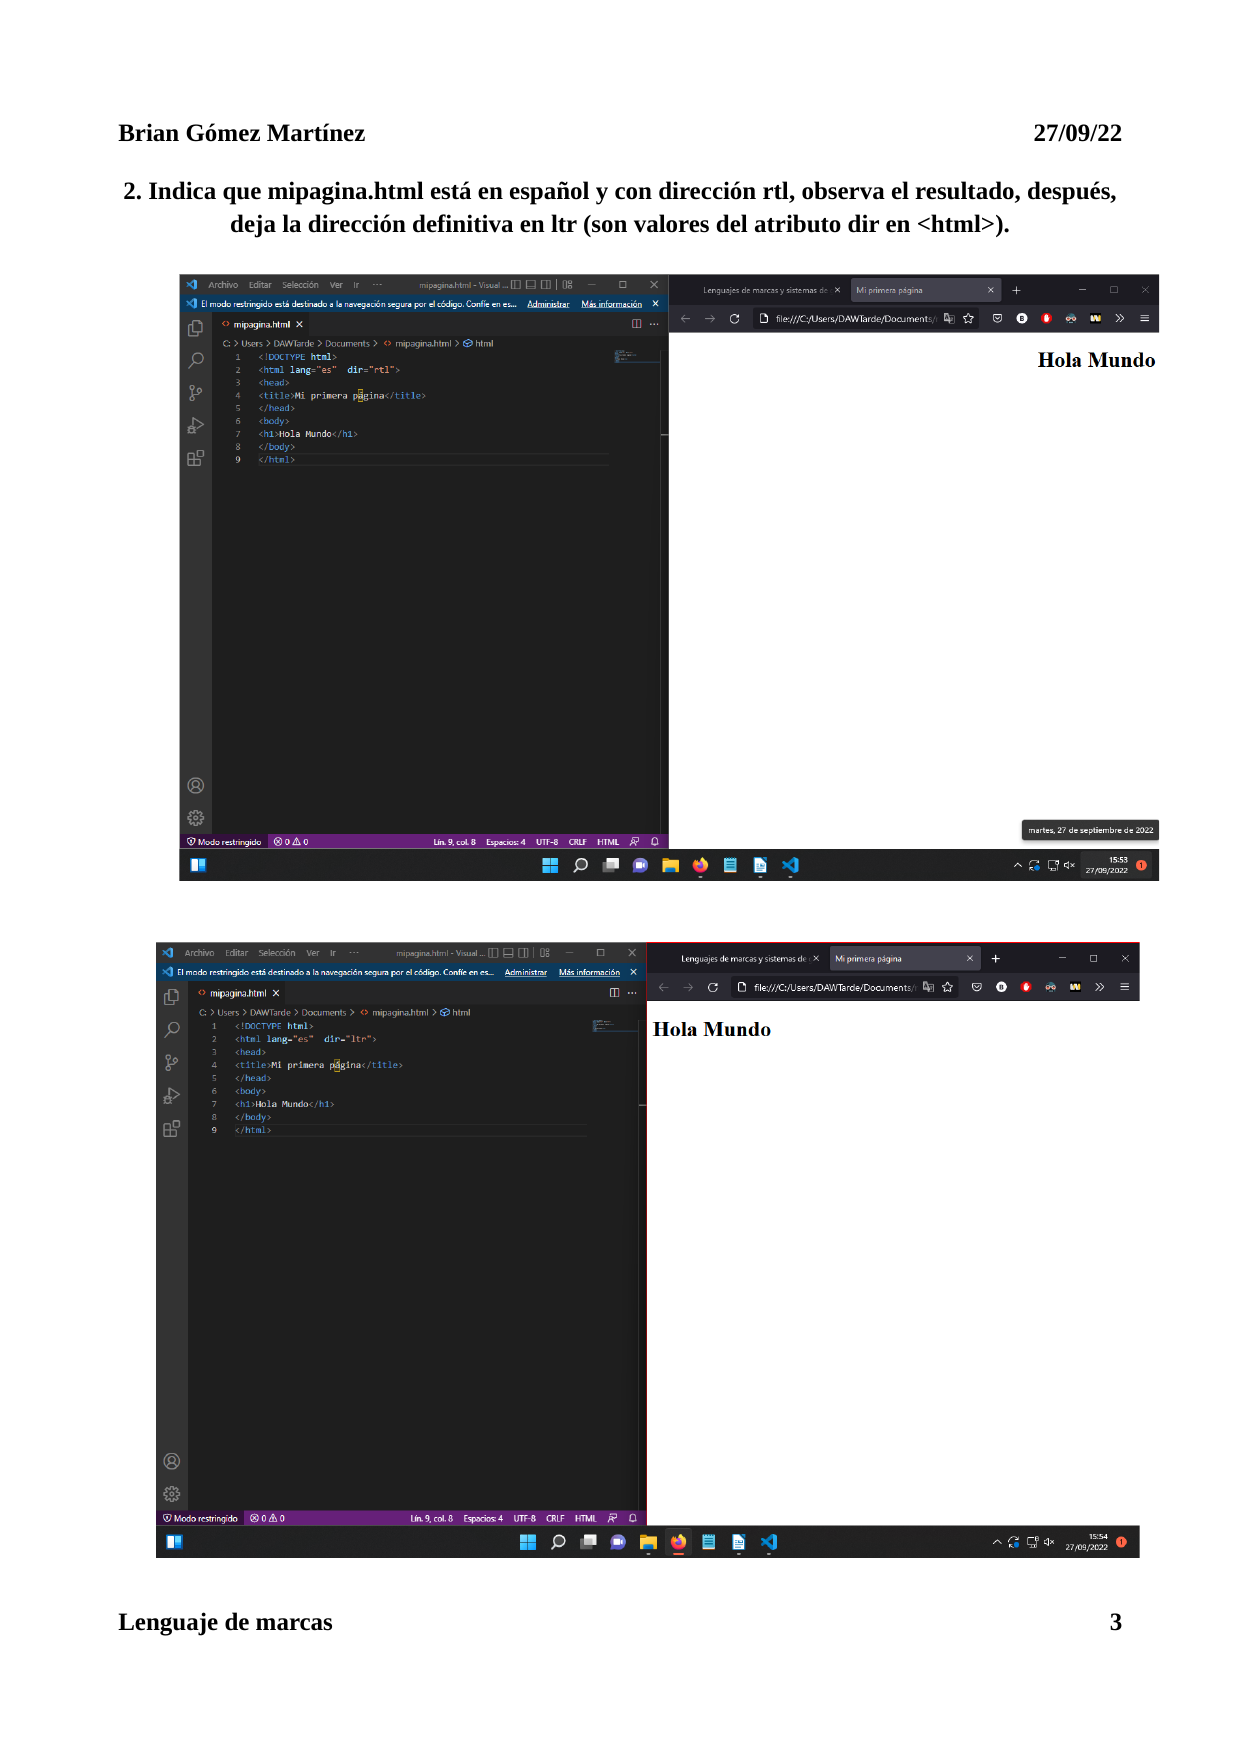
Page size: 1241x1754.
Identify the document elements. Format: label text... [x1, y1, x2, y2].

picture [179, 274, 1160, 881]
text 2. Indica que mipagina.html está en español y con dirección rtl, observa el resultado, después, deja la dirección definitiva en ltr (son valores del atributo dir en <html>). [118, 176, 1122, 238]
picture [156, 942, 1140, 1558]
